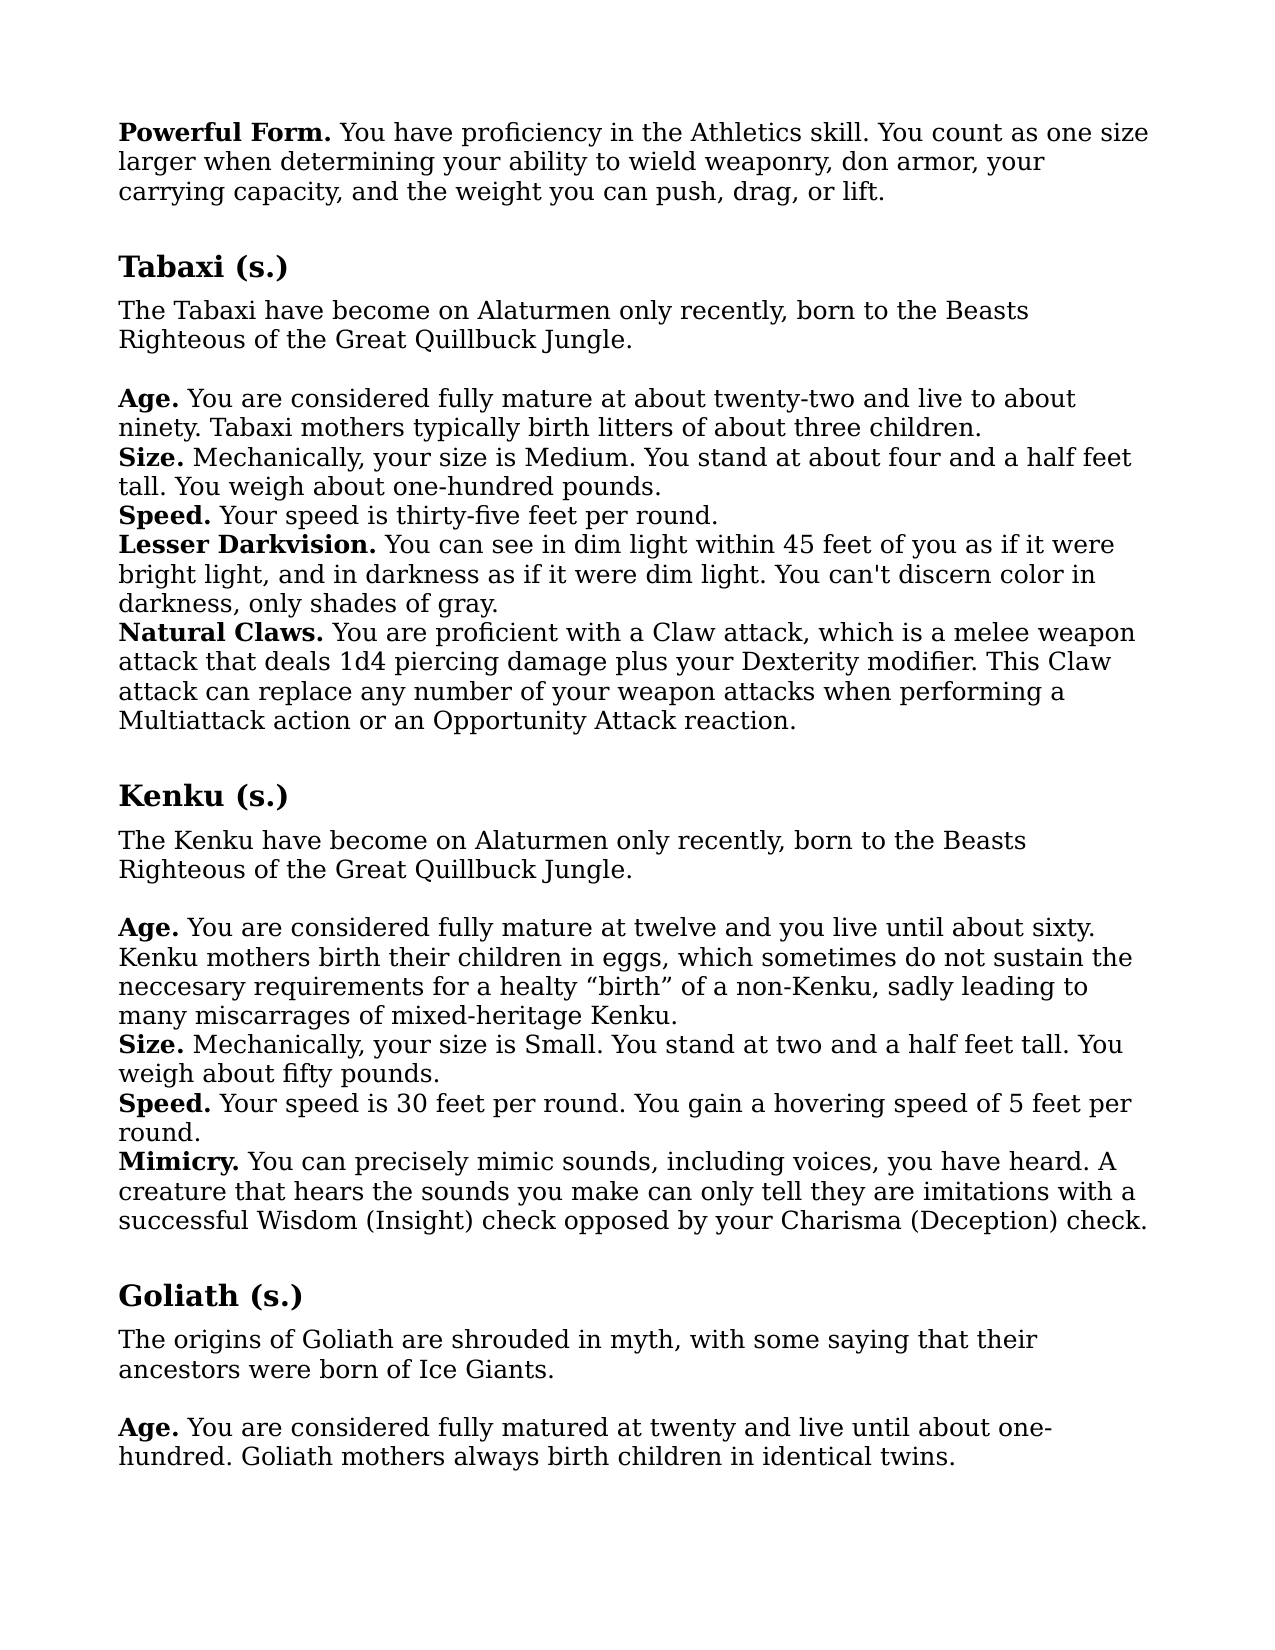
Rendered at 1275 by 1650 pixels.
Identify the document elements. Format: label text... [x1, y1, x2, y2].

subtitle Goliath (s.) [118, 1279, 1157, 1313]
text Age. You are considered fully matured at twenty and live until about one-hundred. Goliath mothers always birth children in identical twins. [118, 1413, 1157, 1472]
text The Kenku have become on Alaturmen only recently, born to the Beasts Righteous of the Great Quillbuck Jungle. [118, 826, 1157, 884]
subtitle Tabaxi (s.) [118, 249, 1157, 284]
text Powerful Form. You have proficiency in the Athletics skill. You count as one size larger when determining your ability to wield weaponry, don armor, your carrying capacity, and the weight you can push, drag, or lift. [118, 118, 1157, 206]
text Age. You are considered fully mature at about twenty-two and live to about ninety. Tabaxi mothers typically birth litters of about three children. [118, 384, 1157, 443]
subtitle Kenku (s.) [118, 779, 1157, 813]
text The Tabaxi have become on Alaturmen only recently, born to the Beasts Righteous of the Great Quillbuck Jungle. [118, 297, 1157, 355]
text Speed. Your speed is 30 feet per round. You gain a hovering speed of 5 feet per round. [118, 1089, 1157, 1147]
text The origins of Goliath are shrouded in myth, with some saying that their ancestors were born of Ice Giants. [118, 1326, 1157, 1384]
text Natural Claws. You are proficient with a Claw attack, which is a melee weapon attack that deals 1d4 piercing damage plus your Dexterity modifier. This Claw attack can replace any number of your weapon attacks when performing a Multiattack action or an Opportunity Attack reaction. [118, 618, 1157, 735]
text Size. Mechanically, your size is Medium. You stand at about four and a half feet tall. You weigh about one-hundred pounds. [118, 443, 1157, 501]
text Lesser Darkvision. You can see in dim light within 45 feet of you as if it were bright light, and in darkness as if it were dim light. You can't discern color in darkness, only shades of gray. [118, 531, 1157, 618]
text Speed. Your speed is thirty-five feet per round. [118, 501, 1157, 531]
text Mimicry. You can precisely mimic sounds, including voices, you have heard. A creature that hears the sounds you make can only tell they are imitations with a successful Wisdom (Insight) check opposed by your Charisma (Deception) check. [118, 1147, 1157, 1235]
text Size. Mechanically, your size is Small. You stand at two and a half feet tall. You weigh about fifty pounds. [118, 1030, 1157, 1089]
text Age. You are considered fully mature at twelve and you live until about sixty. Kenku mothers birth their children in eggs, which sometimes do not sustain the neccesary requirements for a healty “birth” of a non-Kenku, sadly leading to many miscarrages of mixed-heritage Kenku. [118, 913, 1157, 1030]
